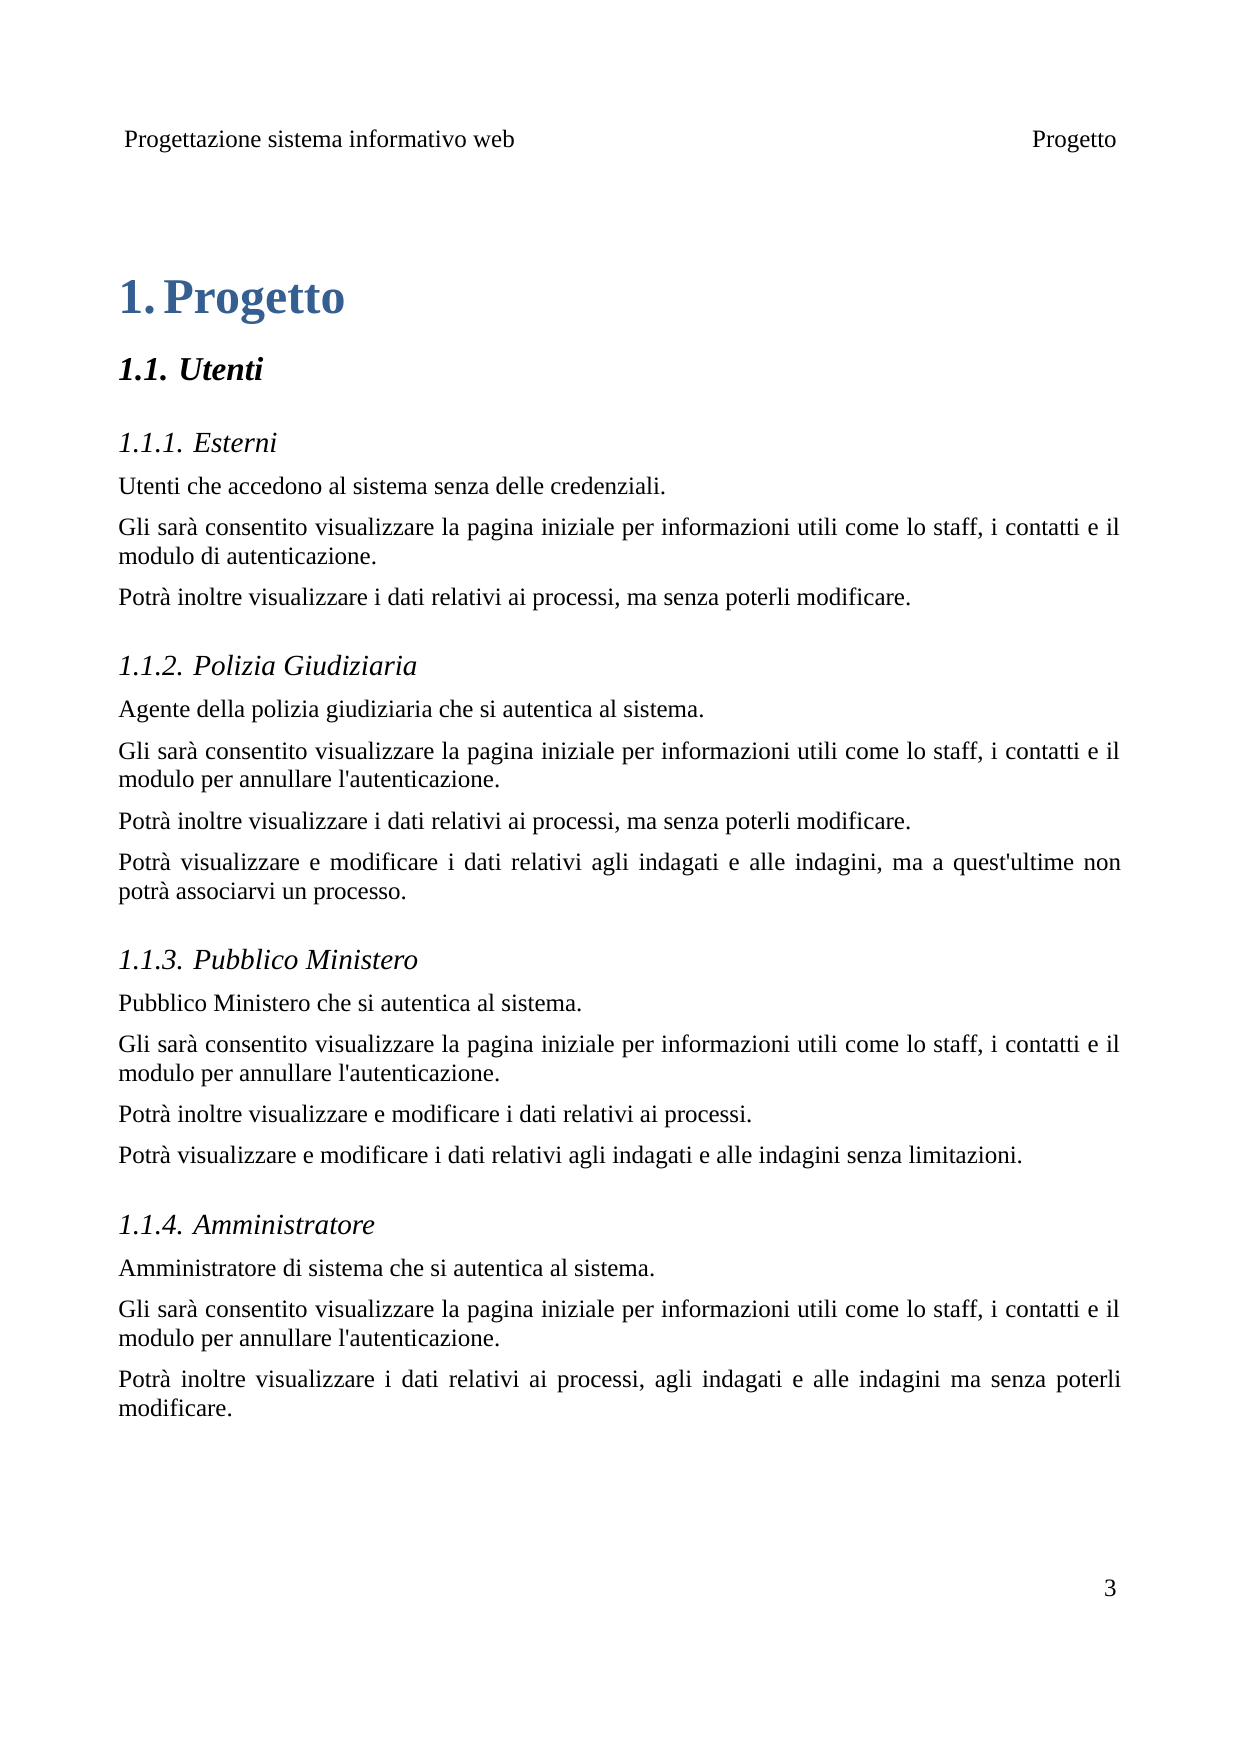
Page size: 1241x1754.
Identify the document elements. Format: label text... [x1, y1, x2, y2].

text Gli sarà consentito visualizzare la pagina iniziale per informazioni utili come lo staff, i contatti e il modulo per annullare l'autenticazione. [118, 1294, 1122, 1352]
text Gli sarà consentito visualizzare la pagina iniziale per informazioni utili come lo staff, i contatti e il modulo di autenticazione. [118, 512, 1122, 570]
subtitle Amministratore [118, 1207, 1122, 1240]
text Potrà inoltre visualizzare i dati relativi ai processi, ma senza poterli modificare. [118, 806, 1122, 834]
subtitle Pubblico Ministero [118, 942, 1122, 976]
text Gli sarà consentito visualizzare la pagina iniziale per informazioni utili come lo staff, i contatti e il modulo per annullare l'autenticazione. [118, 736, 1122, 793]
text Utenti che accedono al sistema senza delle credenziali. [118, 471, 1122, 500]
text Gli sarà consentito visualizzare la pagina iniziale per informazioni utili come lo staff, i contatti e il modulo per annullare l'autenticazione. [118, 1029, 1122, 1087]
text Pubblico Ministero che si autentica al sistema. [118, 988, 1122, 1017]
text Potrà visualizzare e modificare i dati relativi agli indagati e alle indagini, ma a quest'ultime non potrà associarvi un processo. [118, 847, 1122, 904]
text Amministratore di sistema che si autentica al sistema. [118, 1253, 1122, 1282]
text Potrà visualizzare e modificare i dati relativi agli indagati e alle indagini senza limitazioni. [118, 1141, 1122, 1169]
text Potrà inoltre visualizzare e modificare i dati relativi ai processi. [118, 1099, 1122, 1128]
subtitle Progetto [118, 267, 1122, 324]
text Agente della polizia giudiziaria che si autentica al sistema. [118, 694, 1122, 723]
subtitle Polizia Giudiziaria [118, 648, 1122, 682]
subtitle Utenti [118, 349, 1122, 387]
subtitle Esterni [118, 425, 1122, 458]
text Potrà inoltre visualizzare i dati relativi ai processi, agli indagati e alle indagini ma senza poterli modificare. [118, 1364, 1122, 1422]
text Potrà inoltre visualizzare i dati relativi ai processi, ma senza poterli modificare. [118, 582, 1122, 611]
